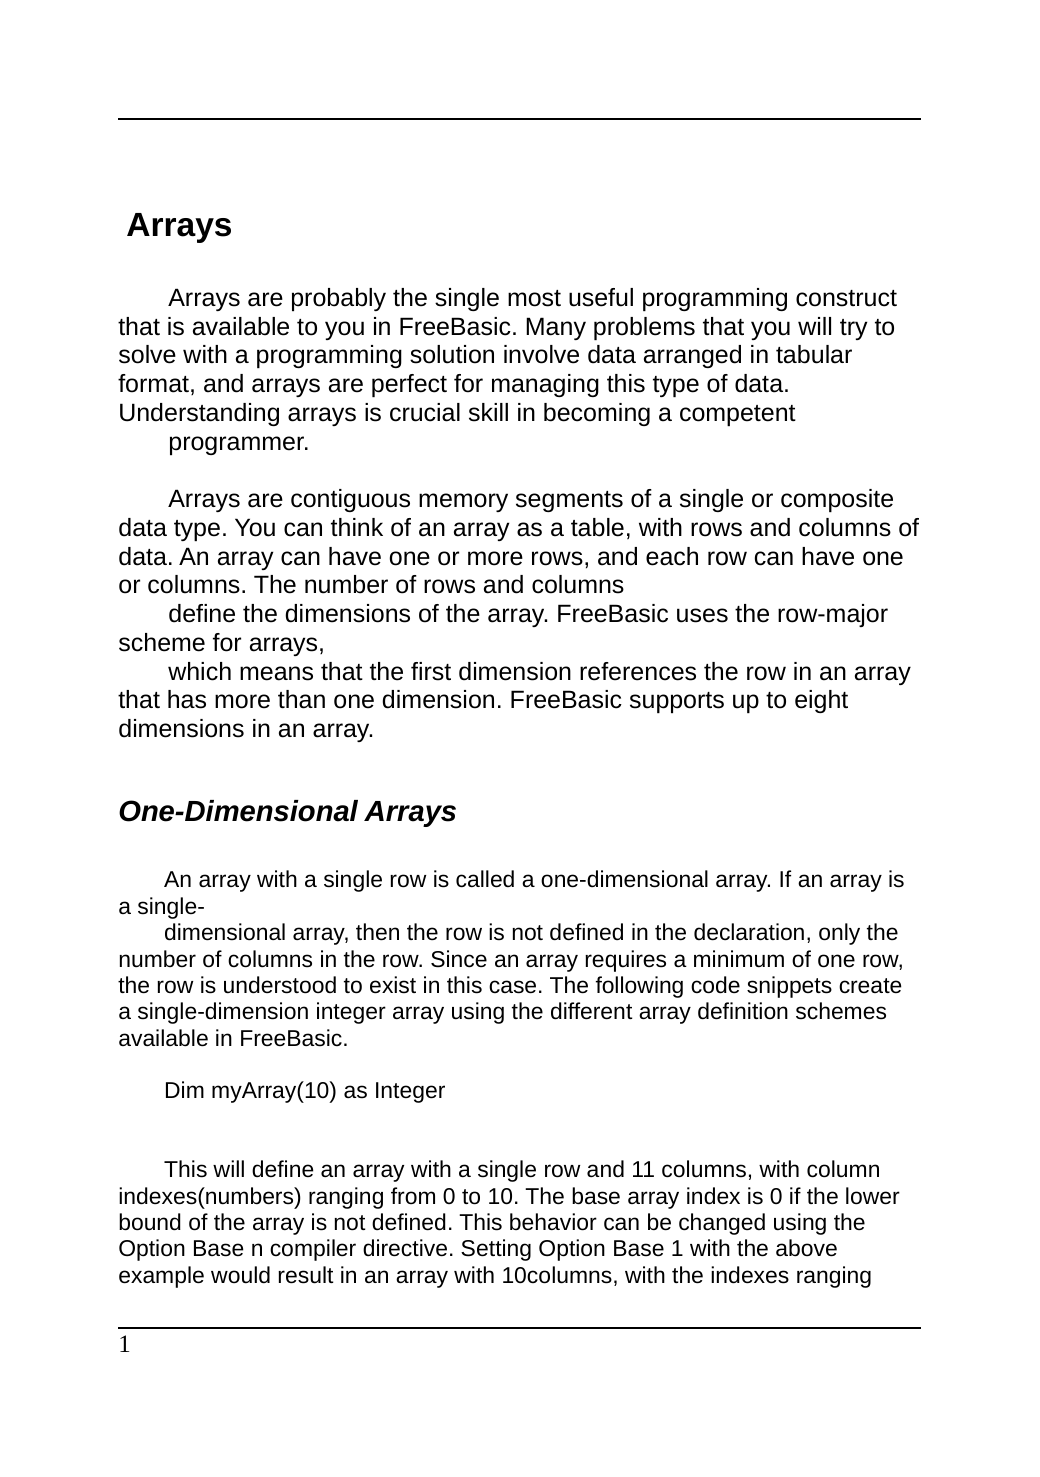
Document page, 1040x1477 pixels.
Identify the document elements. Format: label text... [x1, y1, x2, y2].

text Dim myArray(10) as Integer [118, 1077, 921, 1104]
text define the dimensions of the array. FreeBasic uses the row-major scheme for arrays, [118, 599, 921, 656]
text programmer. [118, 426, 921, 455]
text Arrays are contiguous memory segments of a single or composite data type. You can think of an array as a table, with rows and columns of data. An array can have one or more rows, and each row can have one or columns. The number of rows and columns [118, 484, 921, 599]
text This will define an array with a single row and 11 columns, with column indexes(numbers) ranging from 0 to 10. The base array index is 0 if the lower bound of the array is not defined. This behavior can be changed using the Option Base n compiler directive. Setting Option Base 1 with the above example would result in an array with 10columns, with the indexes ranging [118, 1156, 921, 1288]
text Arrays are probably the single most useful programming construct that is available to you in FreeBasic. Many problems that you will try to solve with a programming solution involve data arranged in tabular format, and arrays are perfect for managing this type of data. Understanding arrays is crucial skill in becoming a competent [118, 283, 921, 426]
text An array with a single row is called a one-dimensional array. If an array is a single- [118, 866, 921, 919]
text dimensional array, then the row is not defined in the declaration, only the number of columns in the row. Since an array requires a minimum of one row, the row is understood to exist in this case. The following code snippets create a single-dimension integer array using the different array definition schemes available in FreeBasic. [118, 919, 921, 1051]
text which means that the first dimension references the row in an array that has more than one dimension. FreeBasic supports up to eight dimensions in an array. [118, 656, 921, 743]
subtitle Arrays [118, 205, 921, 244]
subtitle One-Dimensional Arrays [118, 794, 921, 828]
